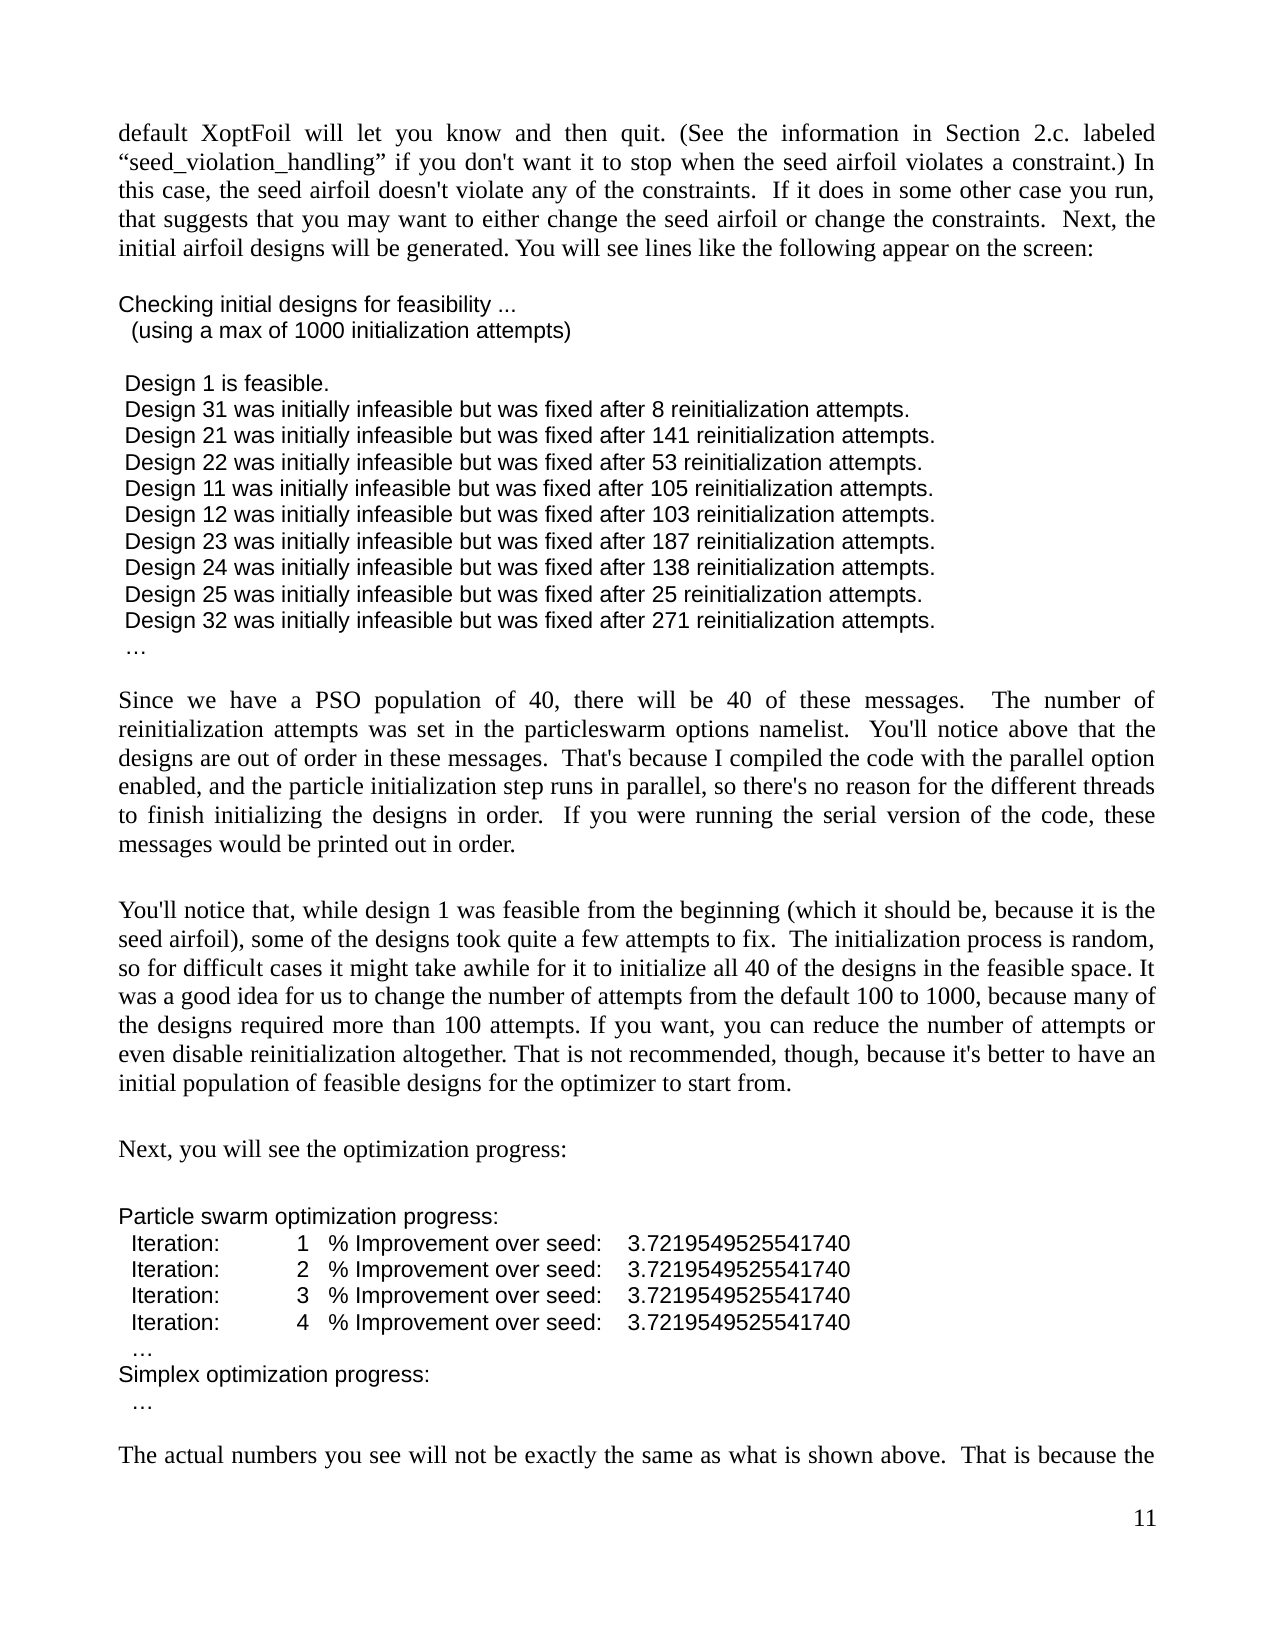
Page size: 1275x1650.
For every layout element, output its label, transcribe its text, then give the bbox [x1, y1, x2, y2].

text … [118, 1335, 1157, 1361]
text Design 11 was initially infeasible but was fixed after 105 reinitialization attempts. [118, 475, 1157, 501]
text Checking initial designs for feasibility ... [118, 291, 1157, 317]
text Design 22 was initially infeasible but was fixed after 53 reinitialization attempts. [118, 449, 1157, 475]
text Design 24 was initially infeasible but was fixed after 138 reinitialization attempts. [118, 554, 1157, 581]
text … [118, 633, 1157, 659]
text Simplex optimization progress: [118, 1361, 1157, 1388]
text Design 32 was initially infeasible but was fixed after 271 reinitialization attempts. [118, 607, 1157, 633]
text Design 1 is feasible. [118, 370, 1157, 396]
text Iteration: 1 % Improvement over seed: 3.7219549525541740 [118, 1230, 1157, 1256]
text Next, you will see the optimization progress: [118, 1134, 1157, 1163]
text Design 12 was initially infeasible but was fixed after 103 reinitialization attempts. [118, 501, 1157, 528]
text Since we have a PSO population of 40, there will be 40 of these messages. The number of reinitialization attempts was set in the particleswarm options namelist. You'll notice above that the designs are out of order in these messages. That's because I compiled the code with the parallel option enabled, and the particle initialization step runs in parallel, so there's no reason for the different threads to finish initializing the designs in order. If you were running the serial version of the code, these messages would be printed out in order. [118, 685, 1157, 858]
text The actual numbers you see will not be exactly the same as what is shown above. That is because the [118, 1440, 1157, 1468]
text Design 23 was initially infeasible but was fixed after 187 reinitialization attempts. [118, 528, 1157, 554]
text Iteration: 3 % Improvement over seed: 3.7219549525541740 [118, 1282, 1157, 1309]
text Iteration: 4 % Improvement over seed: 3.7219549525541740 [118, 1309, 1157, 1335]
text … [118, 1388, 1157, 1414]
text default XoptFoil will let you know and then quit. (See the information in Section 2.c. labeled “seed_violation_handling” if you don't want it to stop when the seed airfoil violates a constraint.) In this case, the seed airfoil doesn't violate any of the constraints. If it does in some other case you run, that suggests that you may want to either change the seed airfoil or change the constraints. Next, the initial airfoil designs will be generated. You will see lines like the following appear on the screen: [118, 118, 1157, 262]
text Design 31 was initially infeasible but was fixed after 8 reinitialization attempts. [118, 396, 1157, 422]
text Particle swarm optimization progress: [118, 1203, 1157, 1230]
text Iteration: 2 % Improvement over seed: 3.7219549525541740 [118, 1256, 1157, 1282]
text Design 25 was initially infeasible but was fixed after 25 reinitialization attempts. [118, 581, 1157, 607]
text Design 21 was initially infeasible but was fixed after 141 reinitialization attempts. [118, 422, 1157, 449]
text You'll notice that, while design 1 was feasible from the beginning (which it should be, because it is the seed airfoil), some of the designs took quite a few attempts to fix. The initialization process is random, so for difficult cases it might take awhile for it to initialize all 40 of the designs in the feasible space. It was a good idea for us to change the number of attempts from the default 100 to 1000, because many of the designs required more than 100 attempts. If you want, you can reduce the number of attempts or even disable reinitialization altogether. That is not recommended, though, because it's better to have an initial population of feasible designs for the optimizer to start from. [118, 895, 1157, 1096]
text (using a max of 1000 initialization attempts) [118, 317, 1157, 343]
